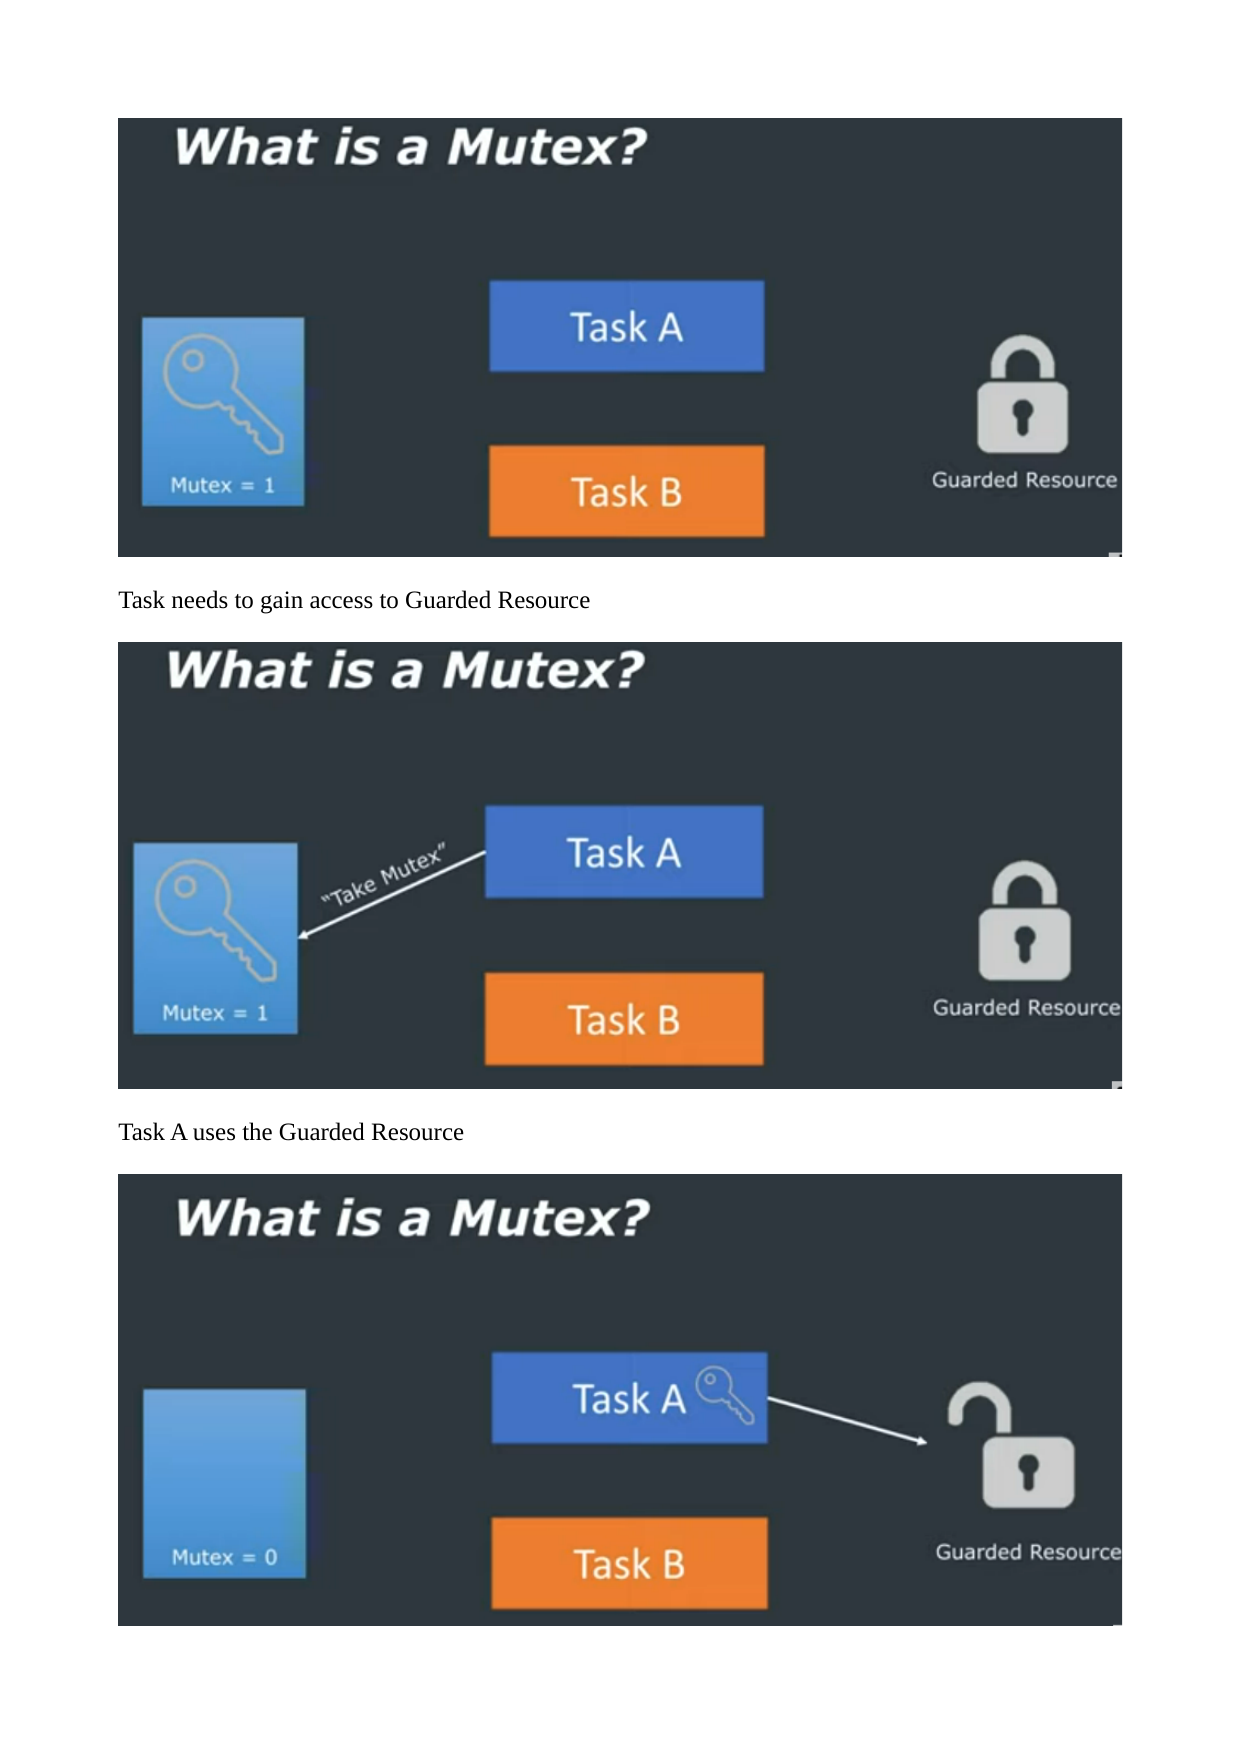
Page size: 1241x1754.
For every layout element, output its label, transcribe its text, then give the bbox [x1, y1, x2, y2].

text Task needs to gain access to Guarded Resource [118, 585, 1122, 614]
text Task A uses the Guarded Resource [118, 1117, 1122, 1146]
picture [118, 118, 1123, 557]
picture [118, 1174, 1123, 1626]
picture [118, 642, 1123, 1089]
